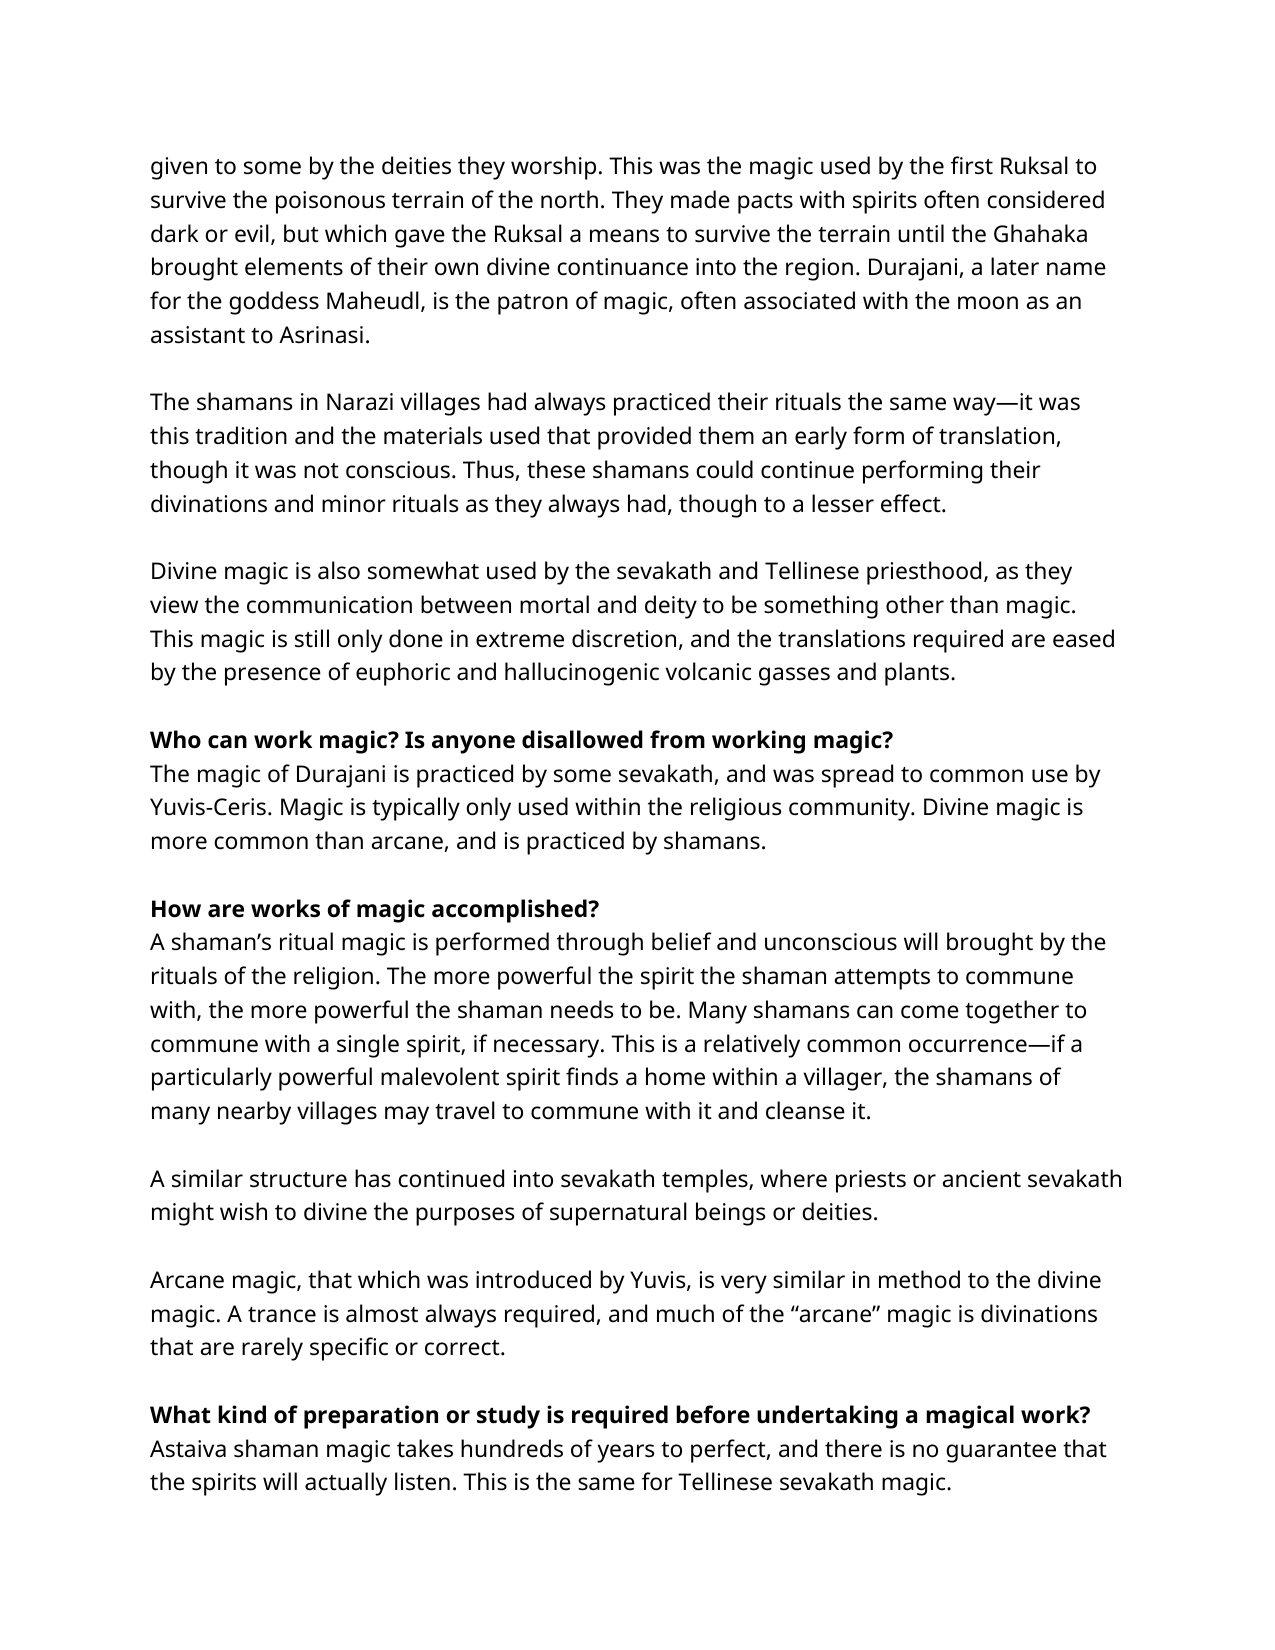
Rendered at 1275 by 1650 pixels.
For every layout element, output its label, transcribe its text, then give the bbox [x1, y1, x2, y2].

text Who can work magic? Is anyone disallowed from working magic? [150, 690, 1125, 755]
text Divine magic is also somewhat used by the sevakath and Tellinese priesthood, as they view the communication between mortal and deity to be something other than magic. This magic is still only done in extreme discretion, and the translations required are eased by the presence of euphoric and hallucinogenic volcanic gasses and plants. [150, 555, 1125, 687]
text How are works of magic accomplished? [150, 859, 1125, 924]
text The shamans in Narazi villages had always practiced their rituals the same way—it was this tradition and the materials used that provided them an early form of translation, though it was not conscious. Thus, these shamans could continue performing their divinations and minor rituals as they always had, though to a lesser effect. [150, 386, 1125, 519]
text A shaman’s ritual magic is performed through belief and unconscious will brought by the rituals of the religion. The more powerful the spirit the shaman attempts to commune with, the more powerful the shaman needs to be. Many shamans can come together to commune with a single spirit, if necessary. This is a relatively common occurrence—if a particularly powerful malevolent spirit finds a home within a villager, the shamans of many nearby villages may travel to commune with it and cleanse it. [150, 926, 1125, 1126]
text What kind of preparation or study is required before undertaking a magical work? [150, 1365, 1125, 1430]
text Arcane magic, that which was introduced by Yuvis, is very similar in method to the divine magic. A trance is almost always required, and much of the “arcane” magic is divinations that are rarely specific or correct. [150, 1264, 1125, 1362]
text Astaiva shaman magic takes hundreds of years to perfect, and there is no guarantee that the spirits will actually listen. This is the same for Tellinese sevakath magic. [150, 1432, 1125, 1497]
text The magic of Durajani is practiced by some sevakath, and was spread to common use by Yuvis-Ceris. Magic is typically only used within the religious community. Divine magic is more common than arcane, and is practiced by shamans. [150, 757, 1125, 856]
text A similar structure has continued into sevakath temples, where priests or ancient sevakath might wish to divine the purposes of supernatural beings or deities. [150, 1162, 1125, 1227]
text given to some by the deities they worship. This was the magic used by the first Ruksal to survive the poisonous terrain of the north. They made pacts with spirits often considered dark or evil, but which gave the Ruksal a means to survive the terrain until the Ghahaka brought elements of their own divine continuance into the region. Durajani, a later name for the goddess Maheudl, is the patron of magic, often associated with the moon as an assistant to Asrinasi. [150, 150, 1125, 350]
